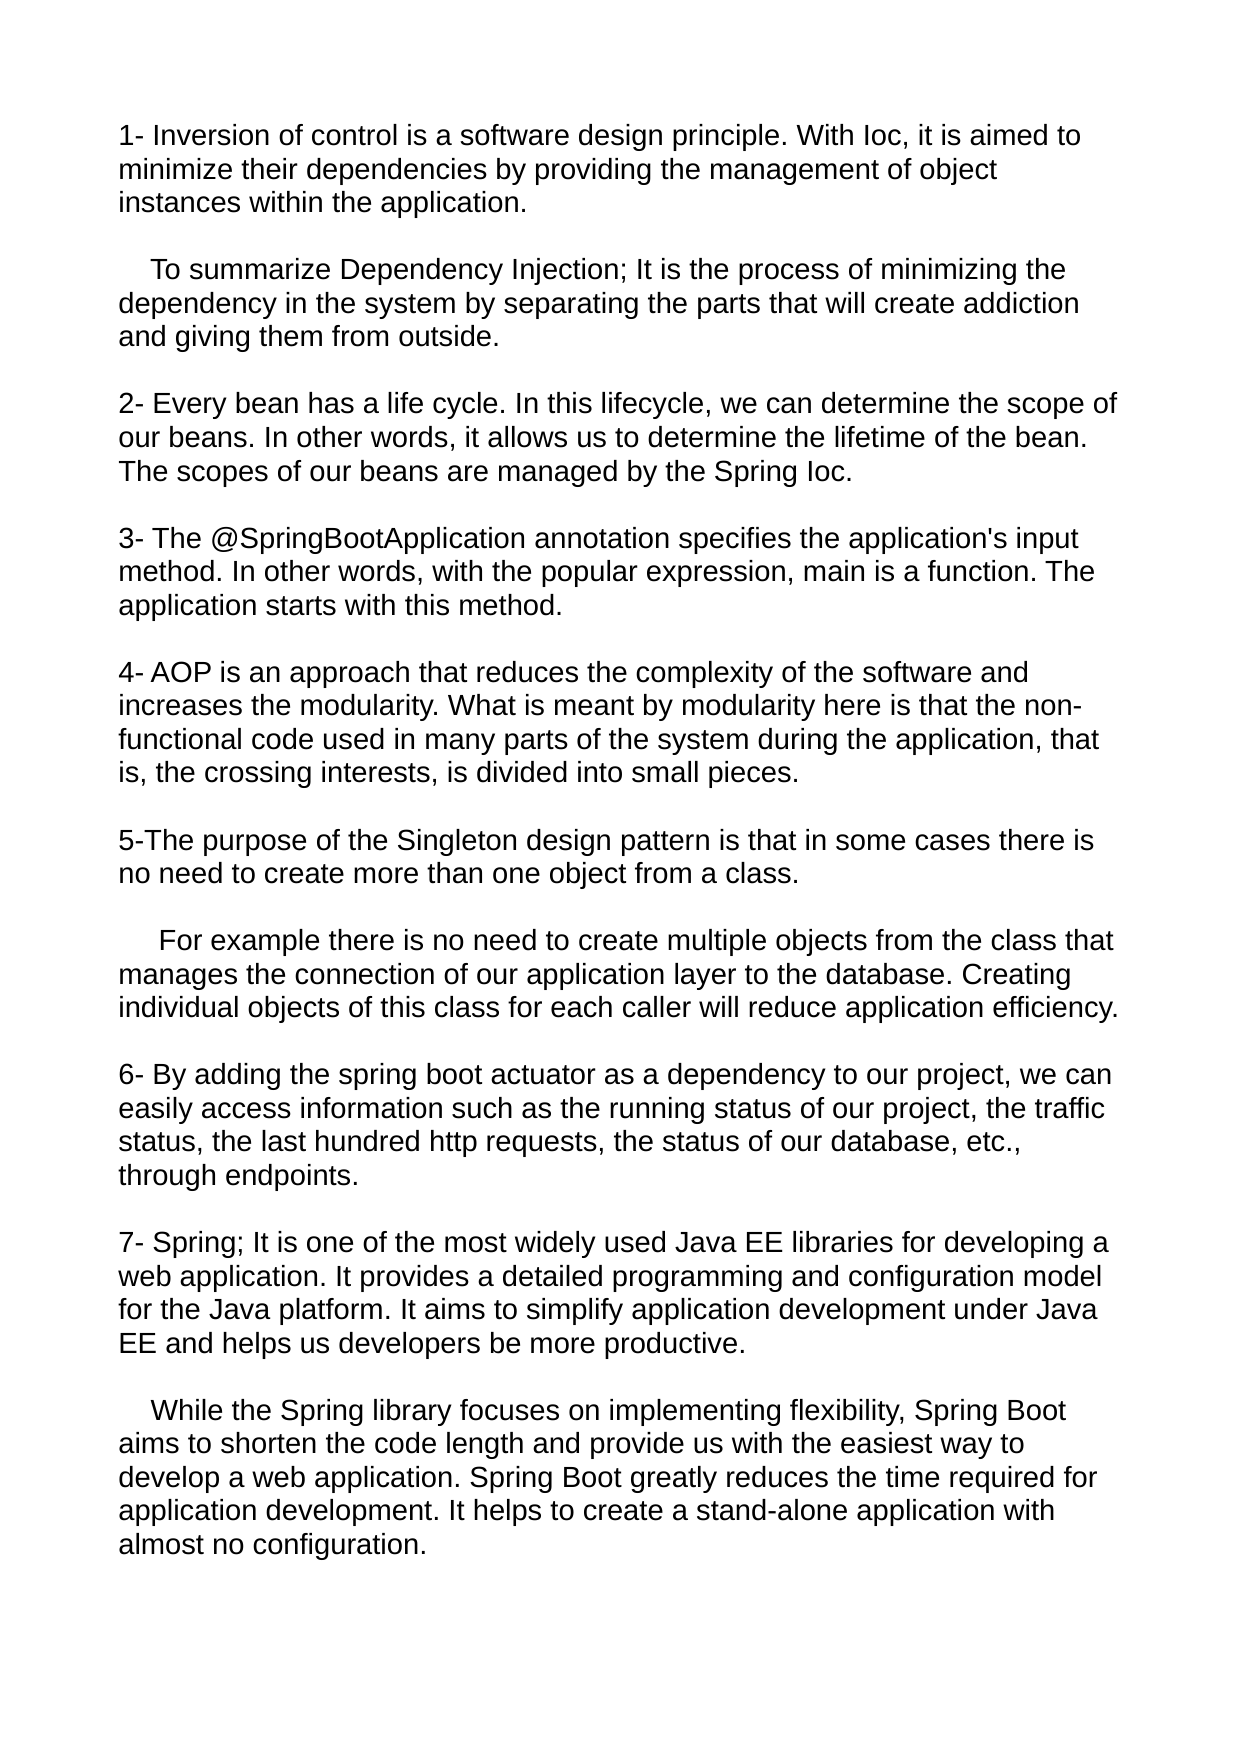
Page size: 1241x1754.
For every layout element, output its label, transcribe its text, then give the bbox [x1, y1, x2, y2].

text 7- Spring; It is one of the most widely used Java EE libraries for developing a web application. It provides a detailed programming and configuration model for the Java platform. It aims to simplify application development under Java EE and helps us developers be more productive. [118, 1225, 1122, 1359]
text 1- Inversion of control is a software design principle. With Ioc, it is aimed to minimize their dependencies by providing the management of object instances within the application. [118, 118, 1122, 219]
text For example there is no need to create multiple objects from the class that manages the connection of our application layer to the database. Creating individual objects of this class for each caller will reduce application efficiency. [118, 923, 1122, 1024]
text While the Spring library focuses on implementing flexibility, Spring Boot aims to shorten the code length and provide us with the easiest way to develop a web application. Spring Boot greatly reduces the time required for application development. It helps to create a stand-alone application with almost no configuration. [118, 1393, 1122, 1560]
text To summarize Dependency Injection; It is the process of minimizing the dependency in the system by separating the parts that will create addiction and giving them from outside. [118, 252, 1122, 353]
text 2- Every bean has a life cycle. In this lifecycle, we can determine the scope of our beans. In other words, it allows us to determine the lifetime of the bean. The scopes of our beans are managed by the Spring Ioc. [118, 386, 1122, 487]
text 6- By adding the spring boot actuator as a dependency to our project, we can easily access information such as the running status of our project, the traffic status, the last hundred http requests, the status of our database, etc., through endpoints. [118, 1057, 1122, 1191]
text 5-The purpose of the Singleton design pattern is that in some cases there is no need to create more than one object from a class. [118, 822, 1122, 889]
text 4- AOP is an approach that reduces the complexity of the software and increases the modularity. What is meant by modularity here is that the non-functional code used in many parts of the system during the application, that is, the crossing interests, is divided into small pieces. [118, 655, 1122, 789]
text 3- The @SpringBootApplication annotation specifies the application's input method. In other words, with the popular expression, main is a function. The application starts with this method. [118, 521, 1122, 621]
